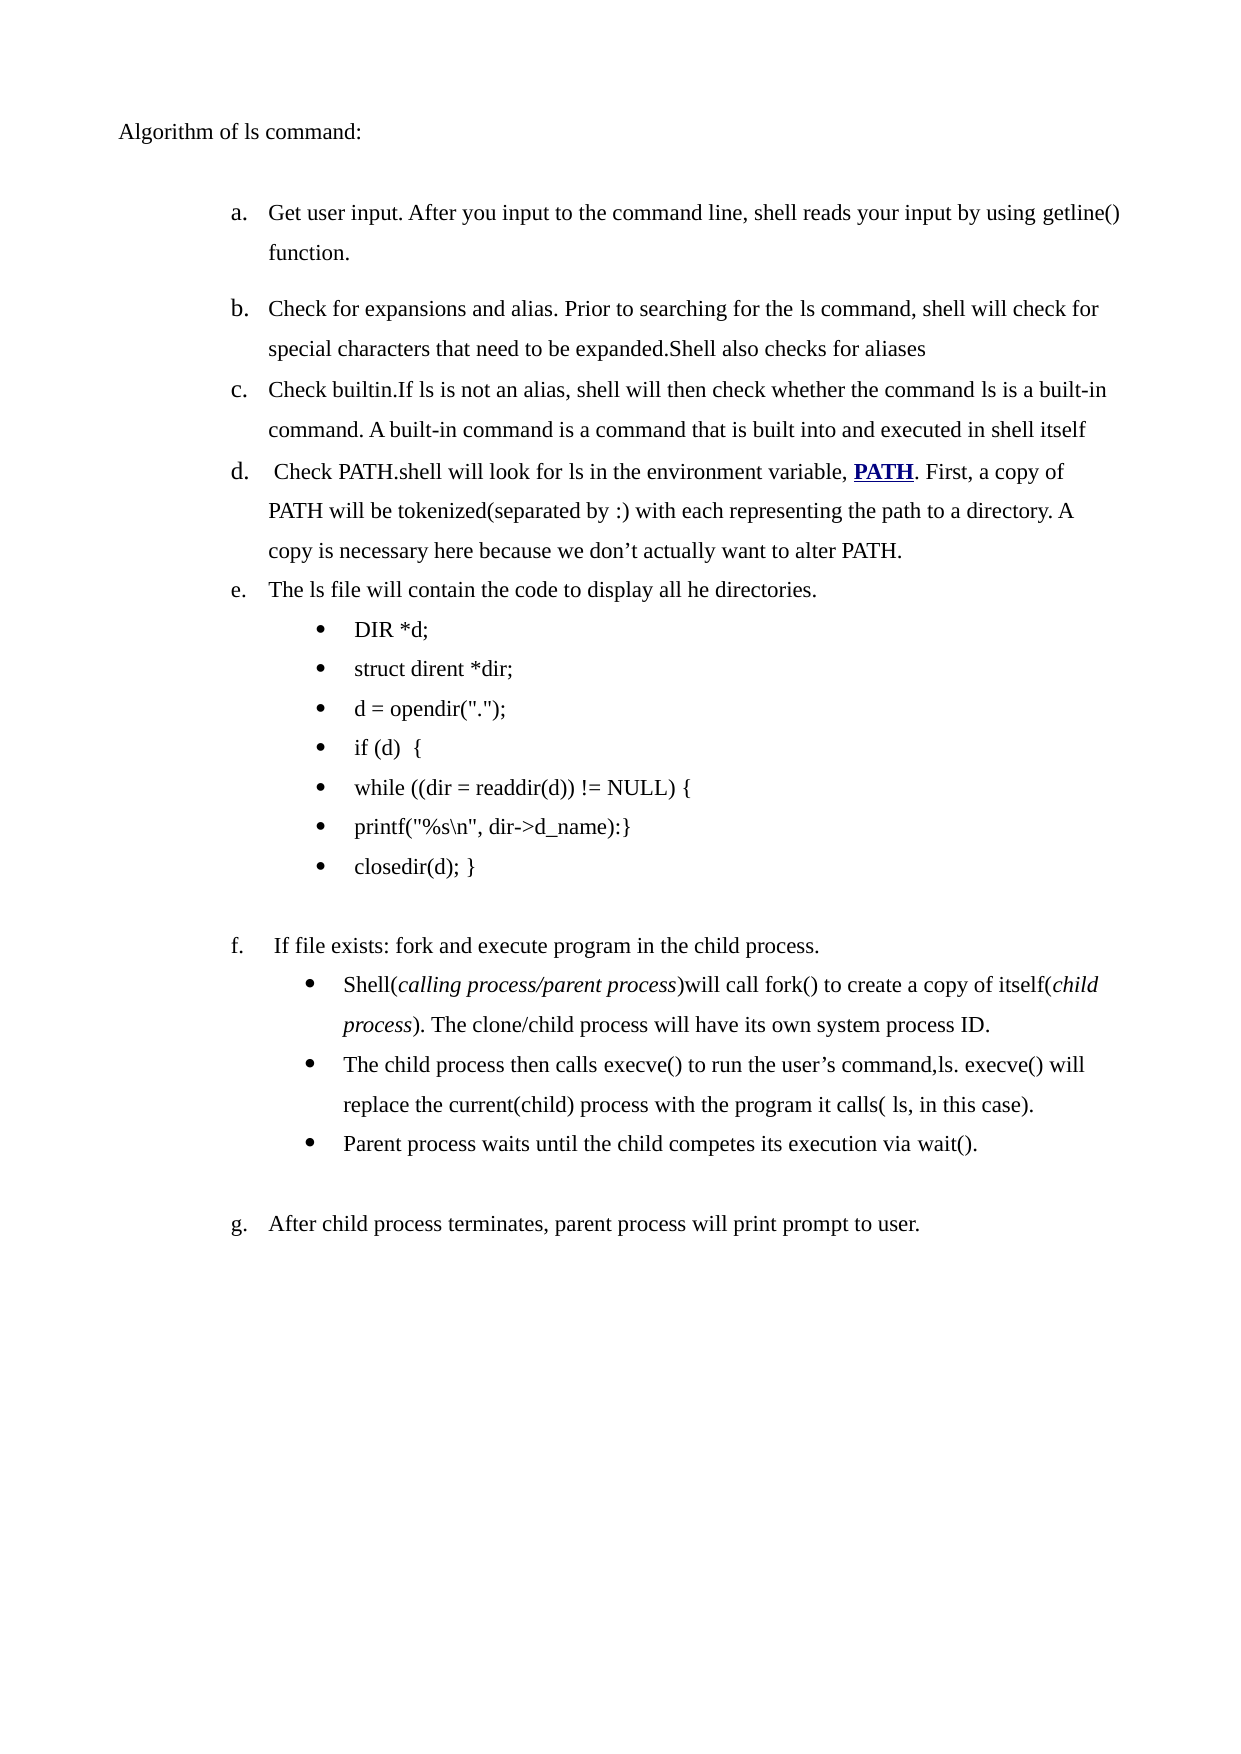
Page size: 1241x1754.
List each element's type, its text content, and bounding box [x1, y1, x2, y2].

list After child process terminates, parent process will print prompt to user. [231, 1210, 1122, 1236]
list Parent process waits until the child competes its execution via wait(). [306, 1130, 1122, 1157]
list closedir(d); } [317, 853, 1122, 879]
list Check PATH.shell will look for ls in the environment variable, PATH. First, a copy of PATH will be tokenized(separated by :) with each representing the path to a directory. A copy is necessary here because we don’t actually want to alter PATH. [231, 456, 1122, 563]
list Get user input. After you input to the command line, shell reads your input by using getline() function. [231, 197, 1122, 265]
list while ((dir = readdir(d)) != NULL) { [317, 774, 1122, 800]
list struct dirent *dir; [317, 656, 1122, 682]
list DIR *d; [317, 616, 1122, 642]
list d = opendir("."); [317, 695, 1122, 721]
list if (d) { [317, 734, 1122, 761]
list printf("%s\n", dir->d_name):} [317, 813, 1122, 840]
list Check builtin.If ls is not an alias, shell will then check whether the command ls is a built-in command. A built-in command is a command that is built into and executed in shell itself [231, 374, 1122, 443]
list The child process then calls execve() to run the user’s command,ls. execve() will replace the current(child) process with the program it calls( ls, in this case). [306, 1051, 1122, 1117]
list Check for expansions and alias. Prior to searching for the ls command, shell will check for special characters that need to be expanded.Shell also checks for aliases [231, 293, 1122, 361]
list Shell(calling process/parent process)will call fork() to create a copy of itself(child process). The clone/child process will have its own system process ID. [306, 971, 1122, 1038]
list If file exists: fork and execute program in the child process. [231, 932, 1122, 958]
list The ls file will contain the code to display all he directories. [231, 577, 1122, 603]
text Algorithm of ls command: [118, 118, 1122, 144]
